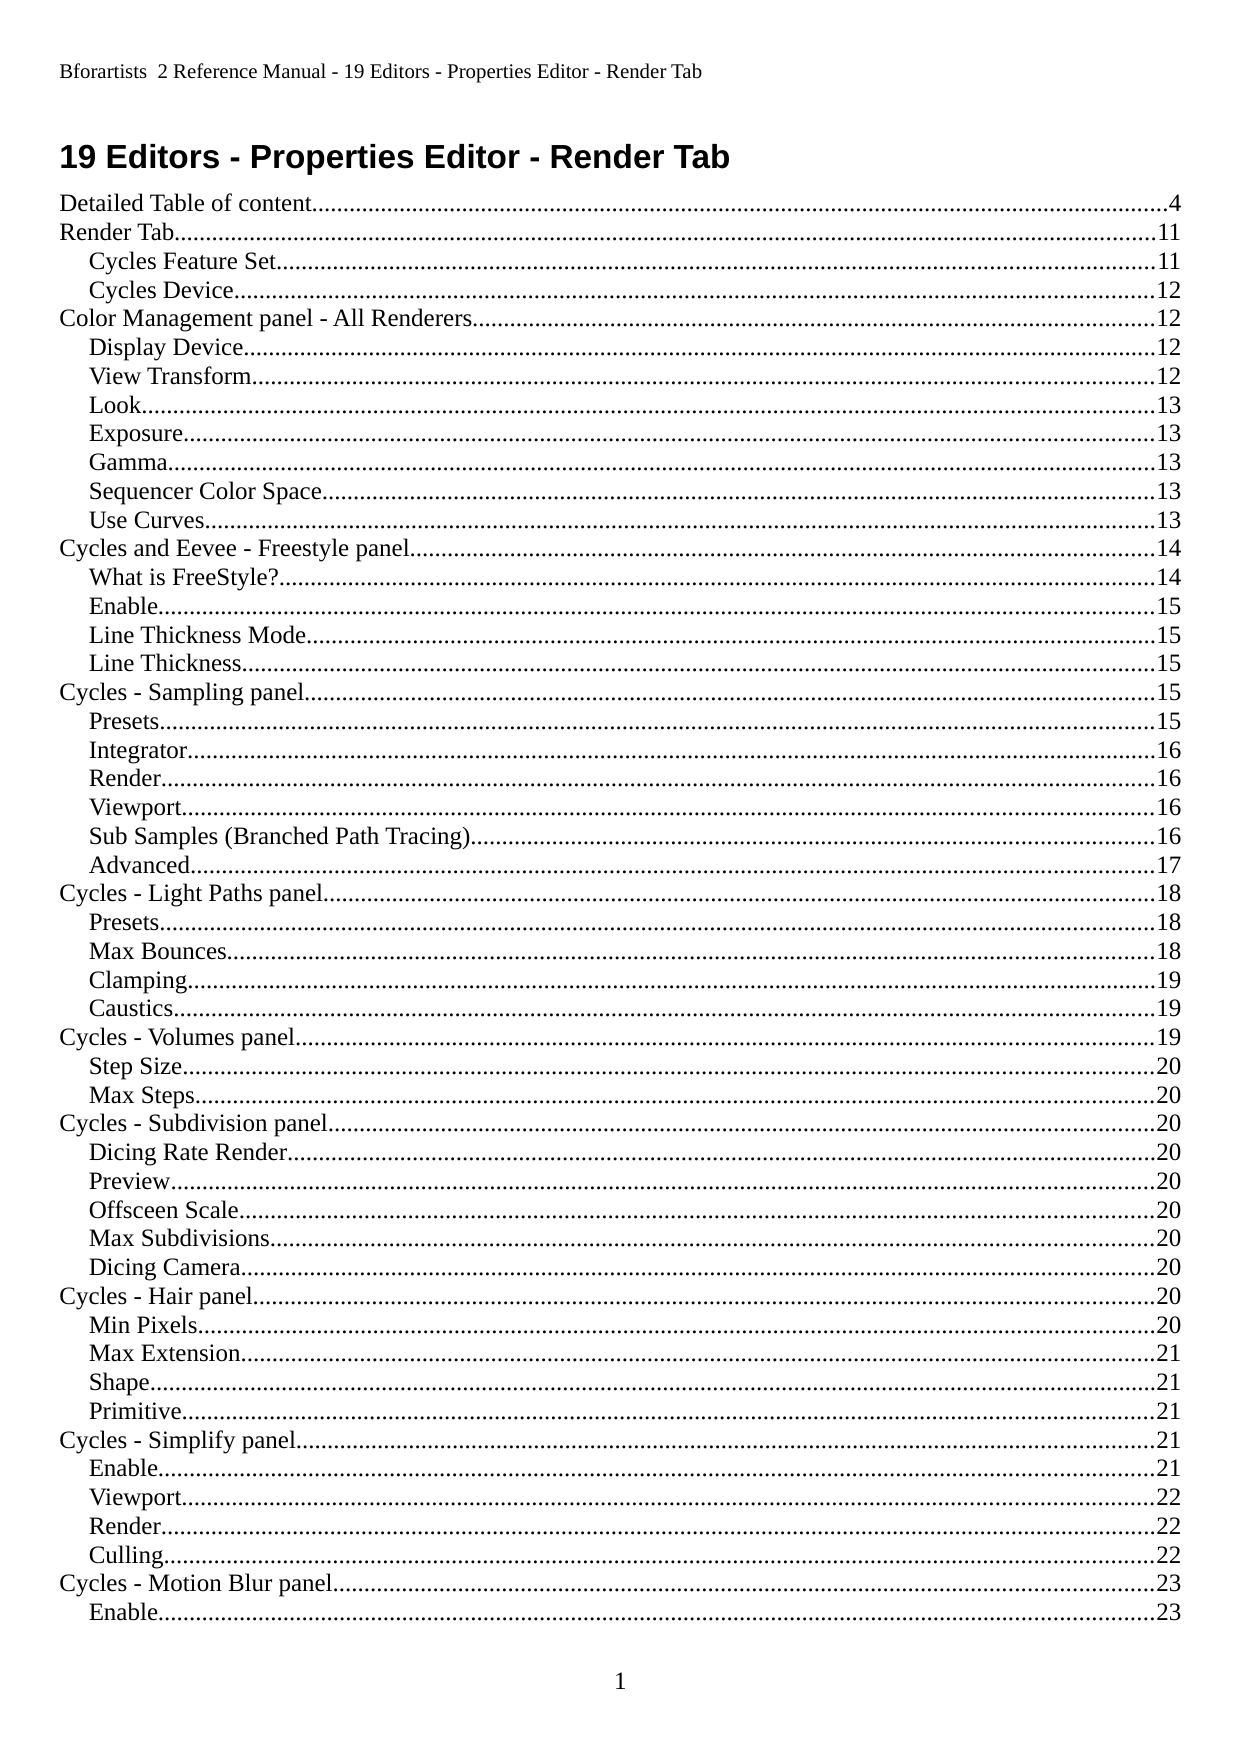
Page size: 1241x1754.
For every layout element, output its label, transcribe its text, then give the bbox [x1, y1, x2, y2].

text Render 16 [88, 763, 1181, 792]
text Gamma 13 [88, 447, 1181, 476]
text Integrator 16 [88, 735, 1181, 763]
text Primitive 21 [88, 1396, 1181, 1425]
text Cycles - Hair panel 20 [59, 1281, 1181, 1310]
text Viewport 22 [88, 1482, 1181, 1511]
text Caustics 19 [88, 993, 1181, 1022]
text Render 22 [88, 1511, 1181, 1540]
text Cycles - Sampling panel 15 [59, 677, 1181, 706]
text Cycles and Eevee - Freestyle panel 14 [59, 533, 1181, 562]
text Color Management panel - All Renderers 12 [59, 303, 1181, 332]
text Enable 23 [88, 1597, 1181, 1626]
text Cycles - Simplify panel 21 [59, 1425, 1181, 1453]
text Cycles - Light Paths panel 18 [59, 878, 1181, 907]
text Clamping 19 [88, 965, 1181, 993]
text Enable 15 [88, 591, 1181, 620]
text Cycles - Motion Blur panel 23 [59, 1568, 1181, 1597]
text Max Steps 20 [88, 1080, 1181, 1108]
text Cycles Feature Set 11 [88, 246, 1181, 275]
text Step Size 20 [88, 1051, 1181, 1080]
text Detailed Table of content 4 [59, 188, 1181, 217]
text Display Device 12 [88, 332, 1181, 361]
text What is FreeStyle? 14 [88, 562, 1181, 591]
text Dicing Camera 20 [88, 1252, 1181, 1281]
text Sub Samples (Branched Path Tracing) 16 [88, 821, 1181, 850]
text Use Curves 13 [88, 505, 1181, 533]
text Cycles Device 12 [88, 275, 1181, 303]
text Offsceen Scale 20 [88, 1195, 1181, 1223]
text Advanced 17 [88, 850, 1181, 878]
text Culling 22 [88, 1540, 1181, 1568]
text Presets 15 [88, 706, 1181, 735]
text Preview 20 [88, 1166, 1181, 1195]
text Max Subdivisions 20 [88, 1223, 1181, 1252]
text Look 13 [88, 390, 1181, 418]
text Enable 21 [88, 1453, 1181, 1482]
text Cycles - Subdivision panel 20 [59, 1108, 1181, 1137]
text Exposure 13 [88, 418, 1181, 447]
text Line Thickness 15 [88, 648, 1181, 677]
text View Transform 12 [88, 361, 1181, 390]
text Max Extension 21 [88, 1338, 1181, 1367]
text Dicing Rate Render 20 [88, 1137, 1181, 1166]
text Viewport 16 [88, 792, 1181, 821]
text Max Bounces 18 [88, 936, 1181, 965]
text Cycles - Volumes panel 19 [59, 1022, 1181, 1051]
text Sequencer Color Space 13 [88, 476, 1181, 505]
text Shape 21 [88, 1367, 1181, 1396]
text Presets 18 [88, 907, 1181, 936]
text Line Thickness Mode 15 [88, 620, 1181, 648]
text Min Pixels 20 [88, 1310, 1181, 1338]
subtitle 19 Editors - Properties Editor - Render Tab [59, 138, 1181, 176]
text Render Tab 11 [59, 217, 1181, 246]
